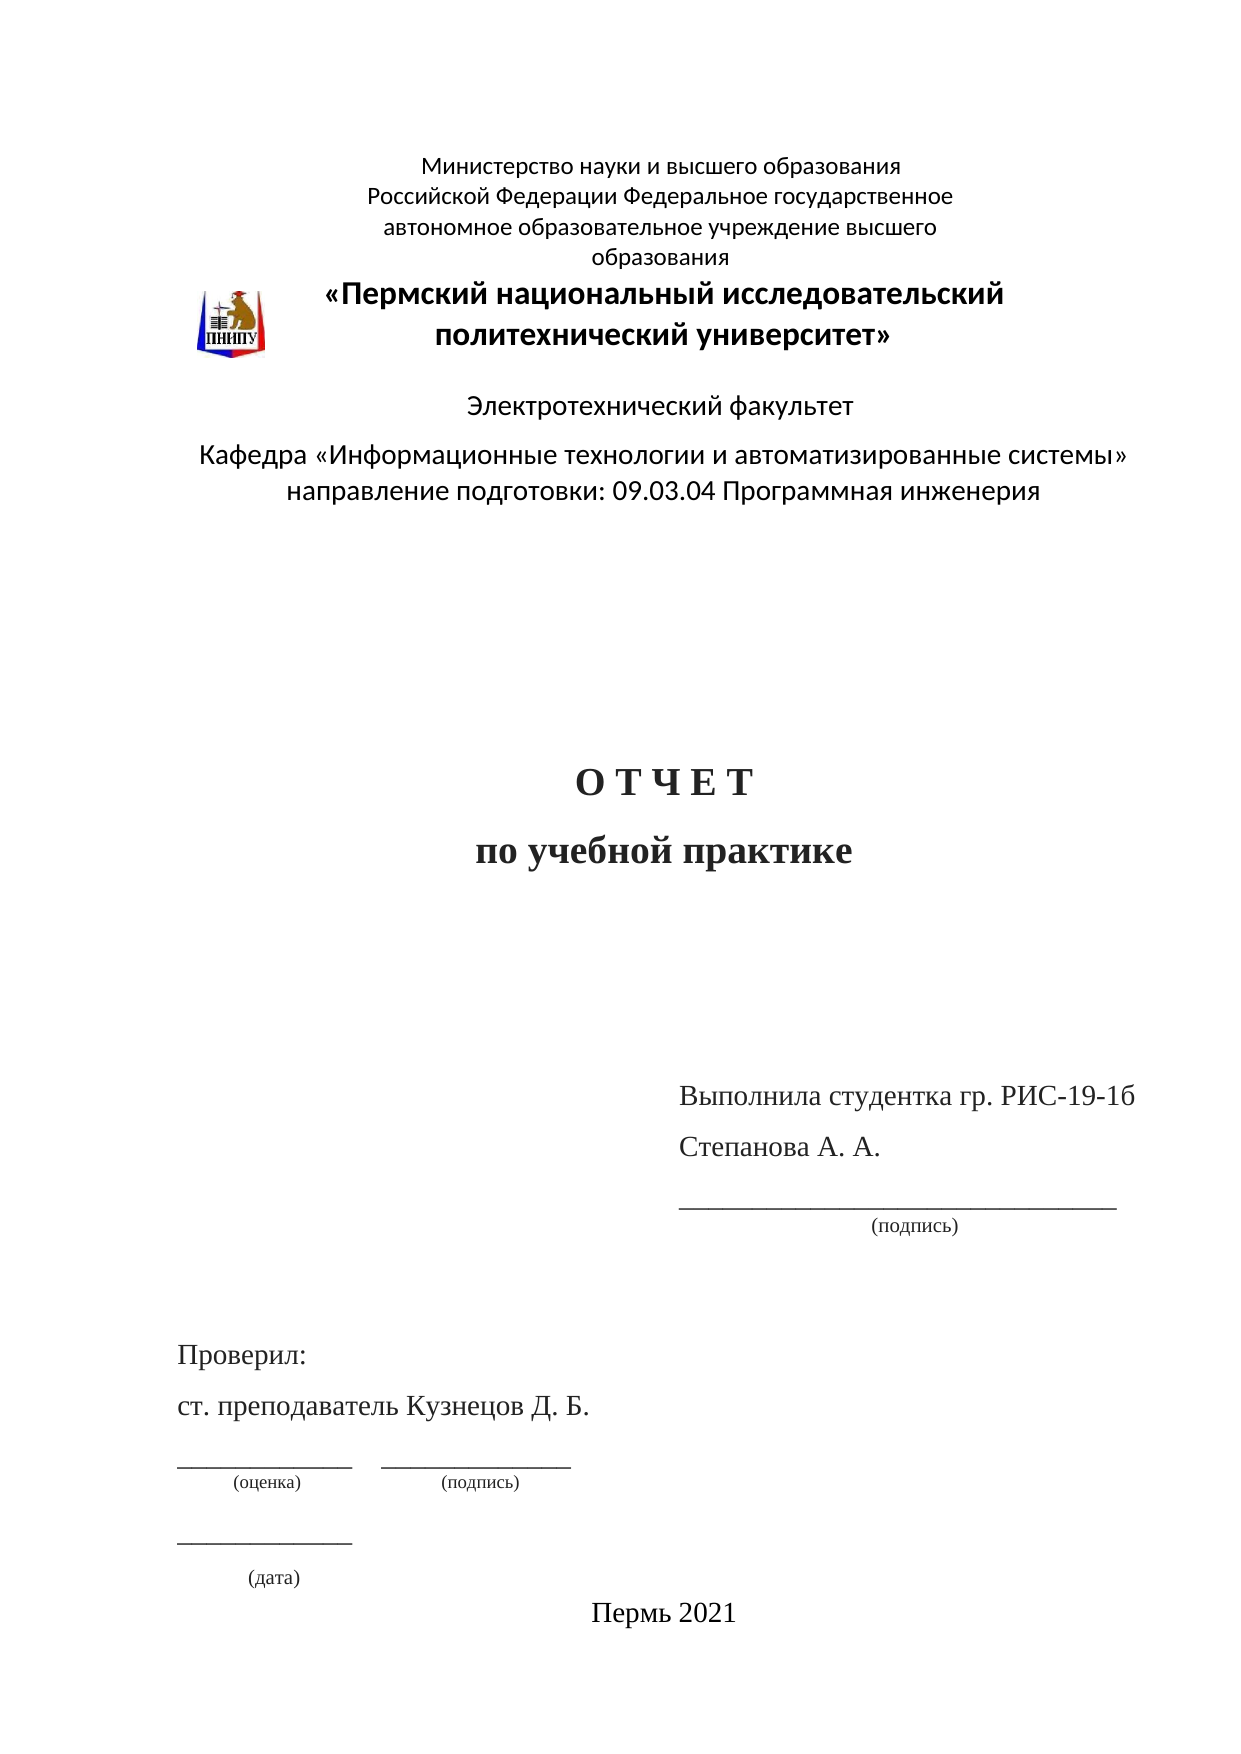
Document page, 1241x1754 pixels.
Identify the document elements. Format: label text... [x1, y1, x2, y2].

picture [197, 291, 265, 358]
text «Пермский национальный исследовательский [177, 272, 1151, 313]
text Степанова А. А. [679, 1129, 1151, 1162]
text (оценка) (подпись) [177, 1471, 1151, 1493]
text ст. преподаватель Кузнецов Д. Б. [177, 1388, 1151, 1421]
text (подпись) [679, 1213, 1151, 1237]
text Проверил: [177, 1337, 1151, 1371]
text ____________ [177, 1514, 1151, 1548]
text Электротехнический факультет [248, 387, 1073, 423]
text по учебной практике [177, 827, 1151, 872]
text ______________________________ [679, 1179, 1151, 1213]
text (дата) [177, 1565, 1151, 1589]
text [177, 313, 197, 353]
text Выполнила студентка гр. РИС-19-1б [679, 1078, 1151, 1112]
text ____________ _____________ [177, 1438, 1151, 1471]
text О Т Ч Е Т [177, 759, 1151, 804]
text Министерство науки и высшего образования Российской Федерации Федеральное государственное автономное образовательное учреждение высшего образования [356, 150, 964, 272]
text политехнический университет» [265, 313, 1151, 353]
text Кафедра «Информационные технологии и автоматизированные системы» направление подготовки: 09.03.04 Программная инженерия [177, 436, 1151, 507]
